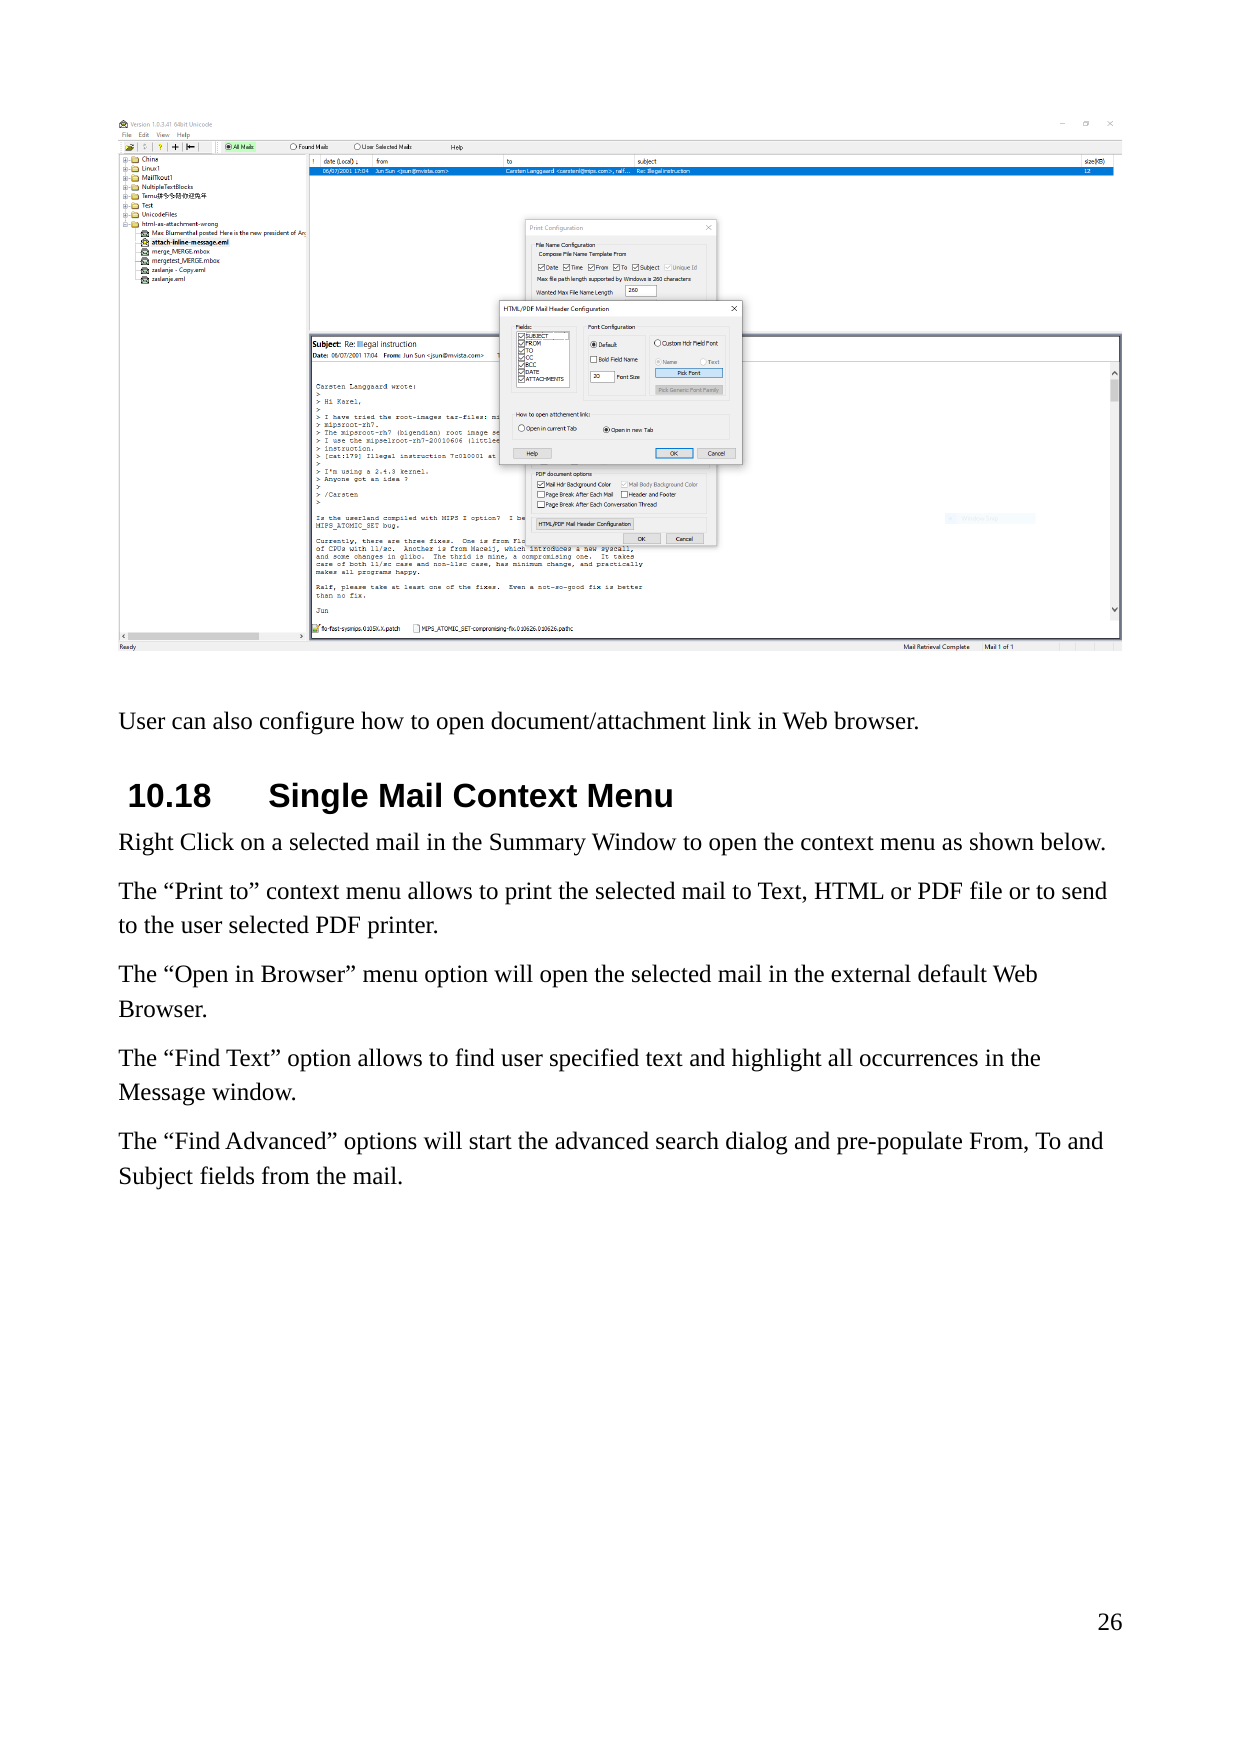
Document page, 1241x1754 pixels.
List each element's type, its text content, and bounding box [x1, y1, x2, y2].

text Right Click on a selected mail in the Summary Window to open the context menu as shown below. [118, 827, 1122, 856]
text The “Print to” context menu allows to print the selected mail to Text, HTML or PDF file or to send to the user selected PDF printer. [118, 876, 1122, 939]
picture [118, 118, 1123, 651]
text The “Open in Browser” menu option will open the selected mail in the external default Web Browser. [118, 959, 1122, 1023]
text The “Find Advanced” options will start the advanced search dialog and pre-populate From, To and Subject fields from the mail. [118, 1126, 1122, 1190]
text User can also configure how to open document/attachment link in Web browser. [118, 706, 1122, 734]
text The “Find Text” option allows to find user specified text and highlight all occurrences in the Message window. [118, 1043, 1122, 1106]
subtitle Single Mail Context Menu [118, 776, 1122, 814]
